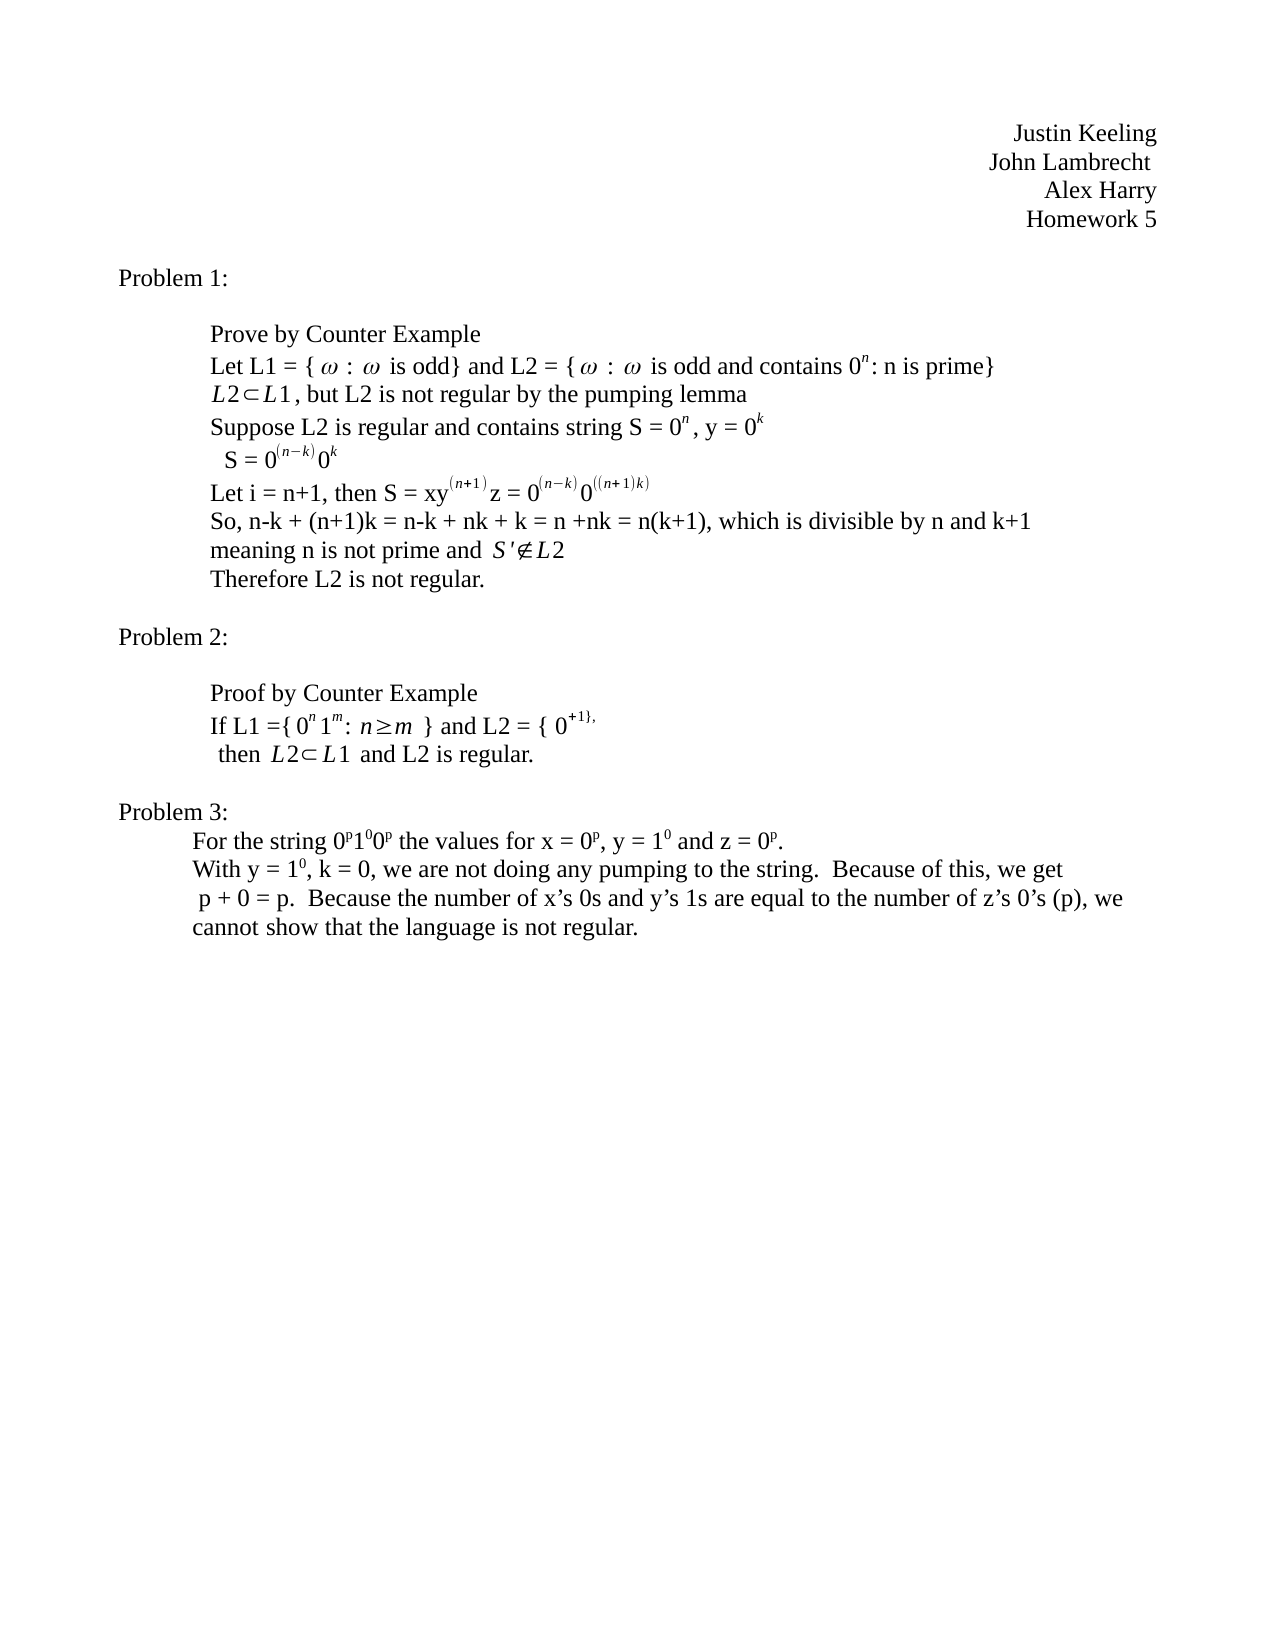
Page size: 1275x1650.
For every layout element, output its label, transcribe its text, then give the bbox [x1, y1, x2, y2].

text p + 0 = p. Because the number of x’s 0s and y’s 1s are equal to the number of z’s 0’s (p), we cannot show that the language is not regular. [118, 883, 1157, 941]
text Problem 3: [118, 797, 1157, 826]
text For the string 0p100p the values for x = 0p, y = 10 and z = 0p. [118, 826, 1157, 854]
text Problem 1: [118, 263, 1157, 291]
text Problem 2: [118, 622, 1157, 651]
text With y = 10, k = 0, we are not doing any pumping to the string. Because of this, we get [118, 854, 1157, 883]
